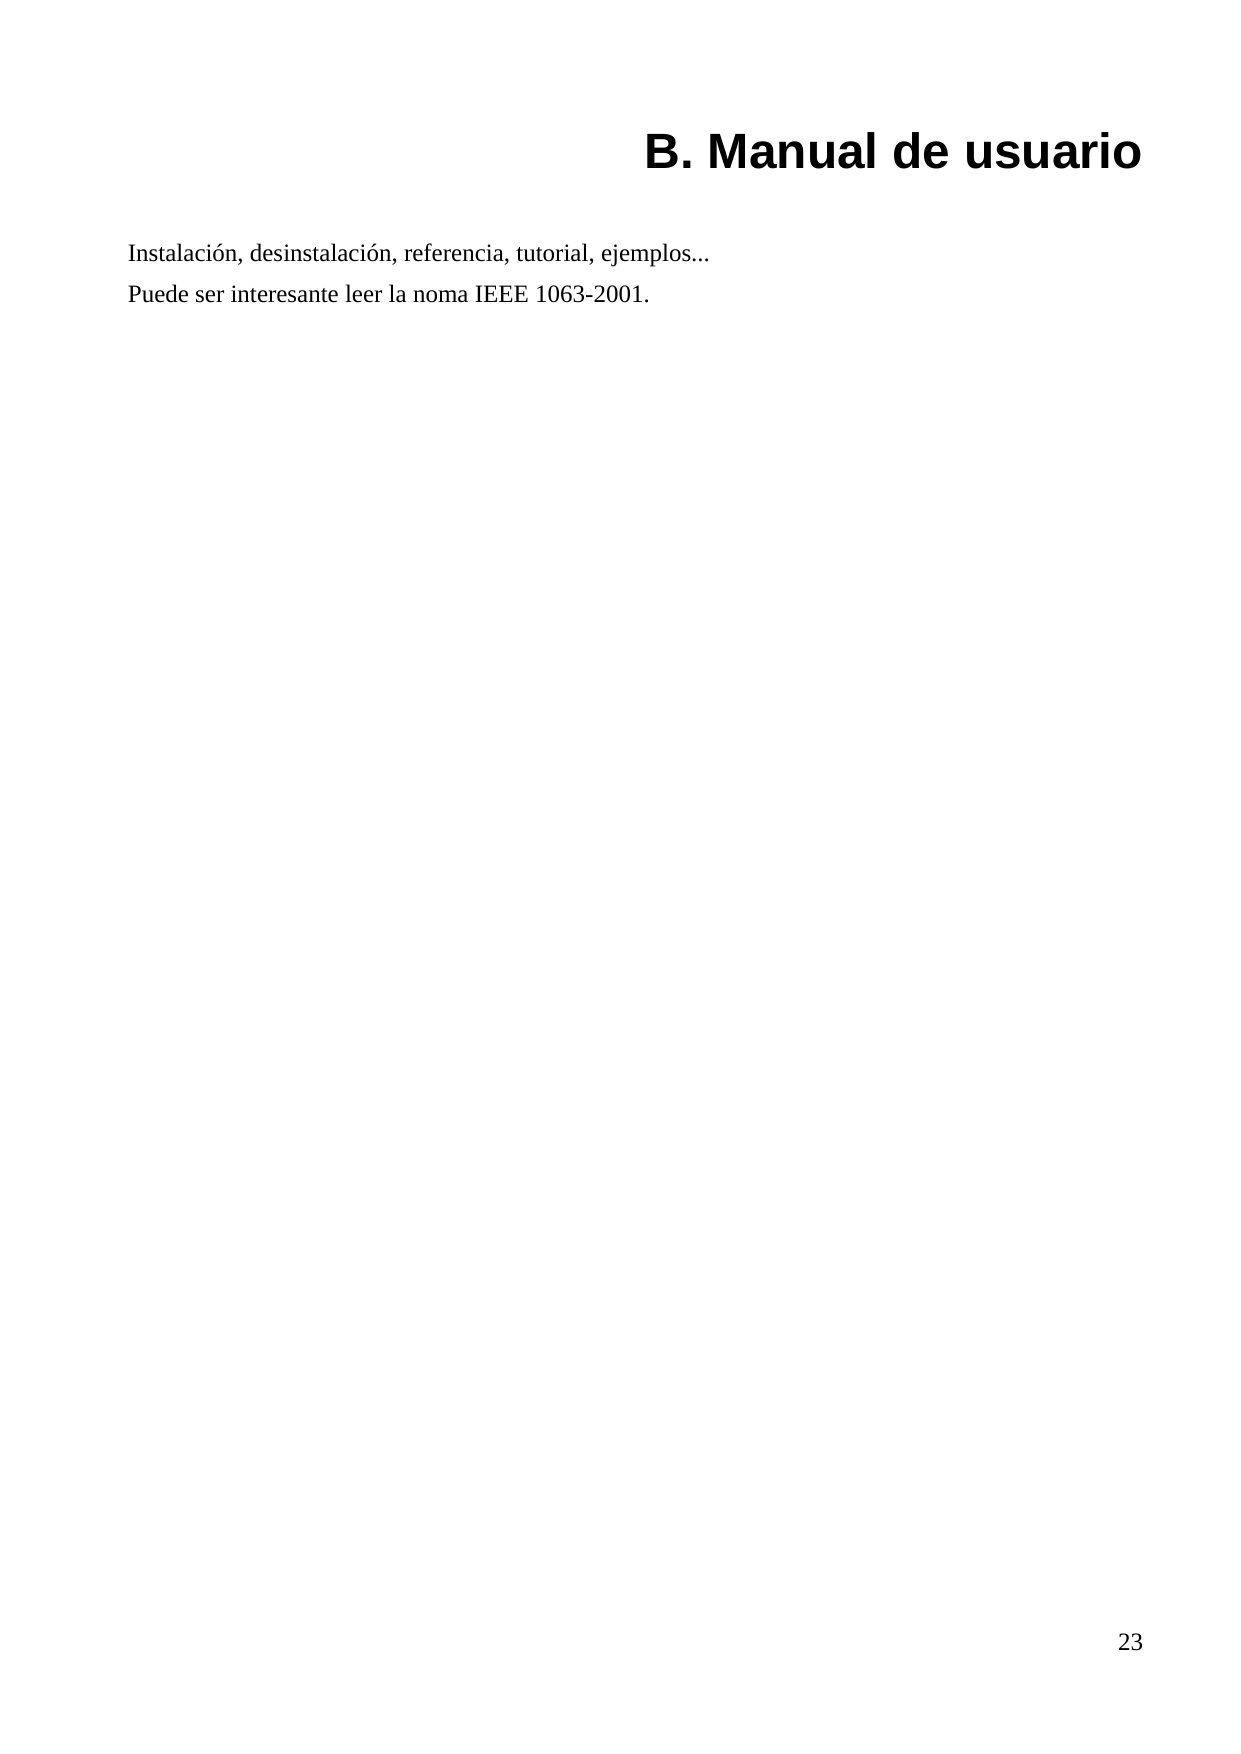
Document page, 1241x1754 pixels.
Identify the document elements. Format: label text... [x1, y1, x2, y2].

subtitle Manual de usuario [128, 122, 1143, 179]
text Instalación, desinstalación, referencia, tutorial, ejemplos... [128, 238, 1143, 267]
text Puede ser interesante leer la noma IEEE 1063-2001. [128, 279, 1143, 308]
